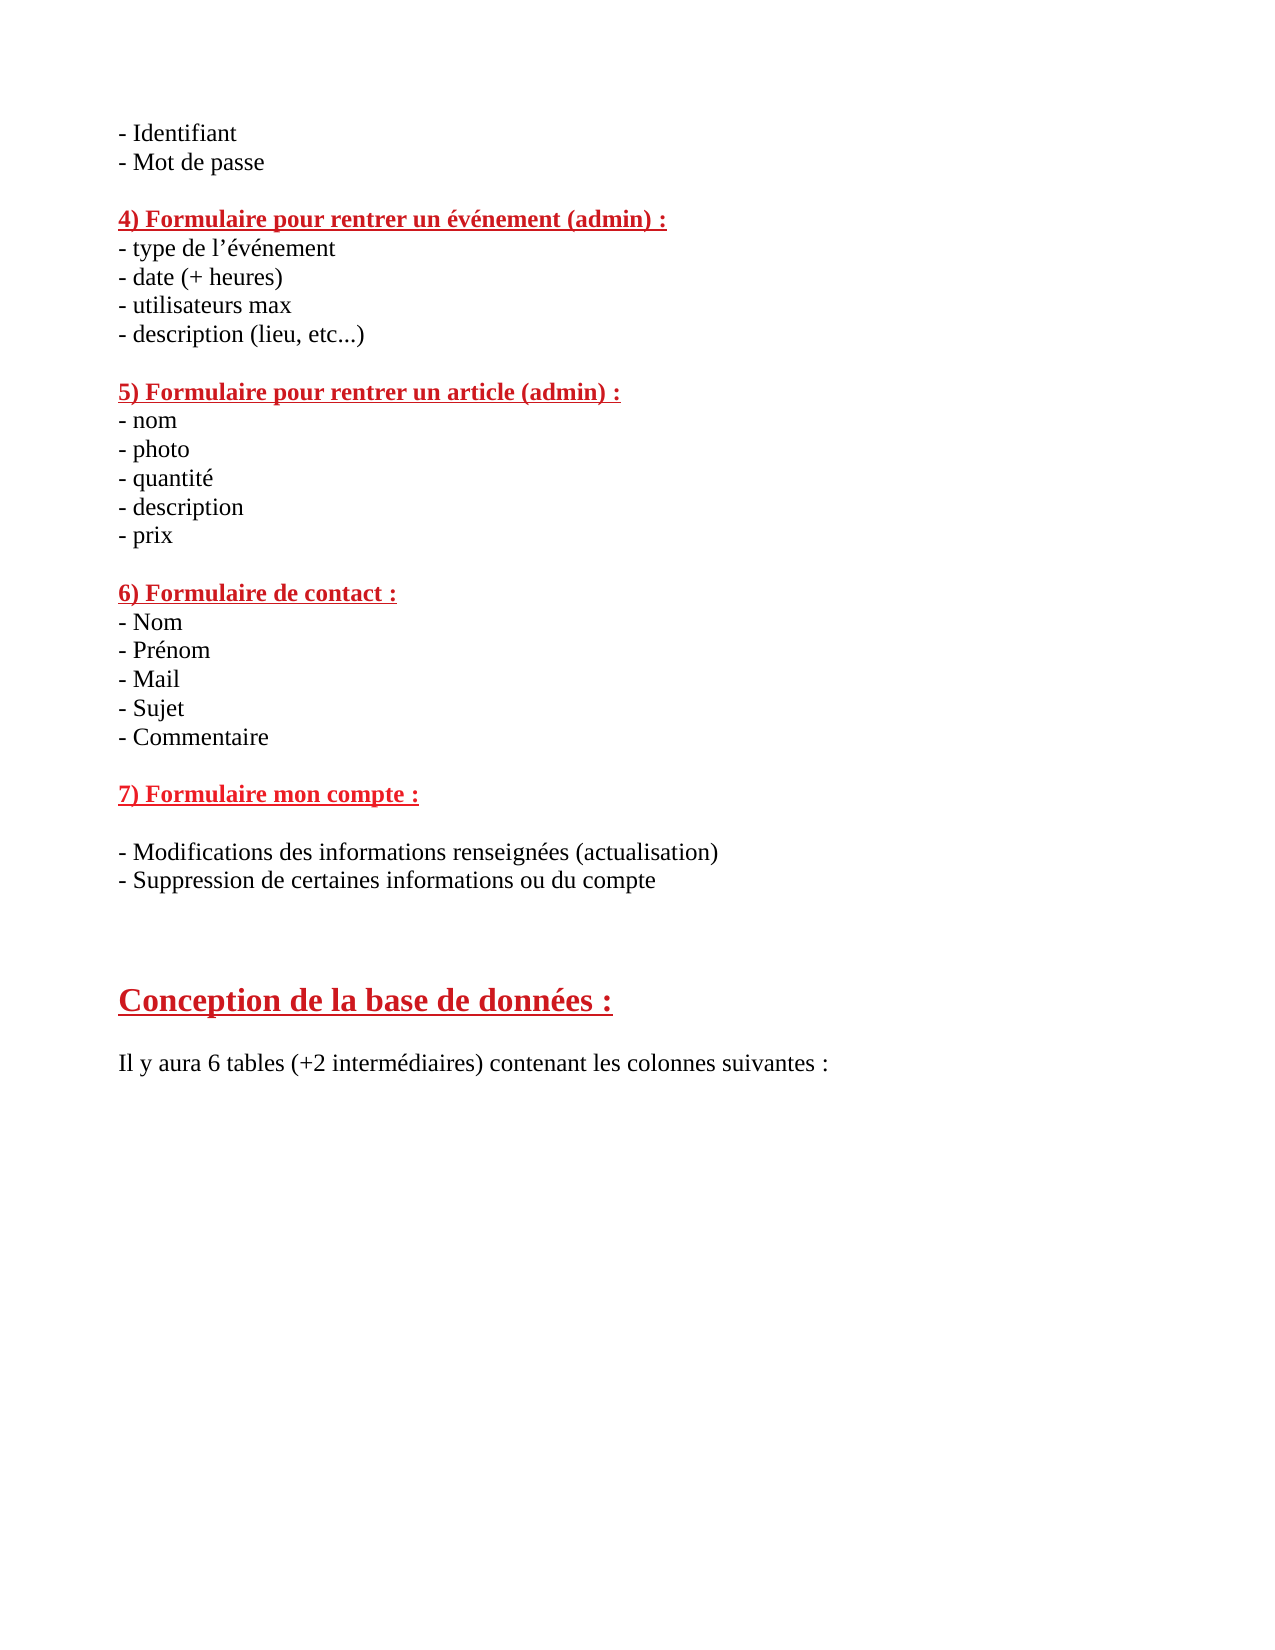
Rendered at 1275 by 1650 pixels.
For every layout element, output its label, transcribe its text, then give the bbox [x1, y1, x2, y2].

text - description [118, 492, 1157, 521]
text - quantité [118, 463, 1157, 492]
text - prix [118, 521, 1157, 549]
text 6) Formulaire de contact : [118, 578, 1157, 607]
text - Modifications des informations renseignées (actualisation) [118, 837, 1157, 866]
text - date (+ heures) [118, 262, 1157, 291]
text - Mot de passe [118, 147, 1157, 176]
text Il y aura 6 tables (+2 intermédiaires) contenant les colonnes suivantes : [118, 1048, 1157, 1076]
text - utilisateurs max [118, 291, 1157, 319]
text - Sujet [118, 693, 1157, 722]
text Conception de la base de données : [118, 981, 1157, 1019]
text - nom [118, 406, 1157, 434]
text 4) Formulaire pour rentrer un événement (admin) : [118, 204, 1157, 233]
text - Mail [118, 664, 1157, 693]
text - type de l’événement [118, 233, 1157, 262]
text 7) Formulaire mon compte : [118, 779, 1157, 808]
text - Commentaire [118, 722, 1157, 751]
text - description (lieu, etc...) [118, 319, 1157, 348]
text - Nom [118, 607, 1157, 636]
text 5) Formulaire pour rentrer un article (admin) : [118, 377, 1157, 406]
text - Identifiant [118, 118, 1157, 147]
text - Suppression de certaines informations ou du compte [118, 866, 1157, 894]
text - photo [118, 434, 1157, 463]
text - Prénom [118, 636, 1157, 664]
